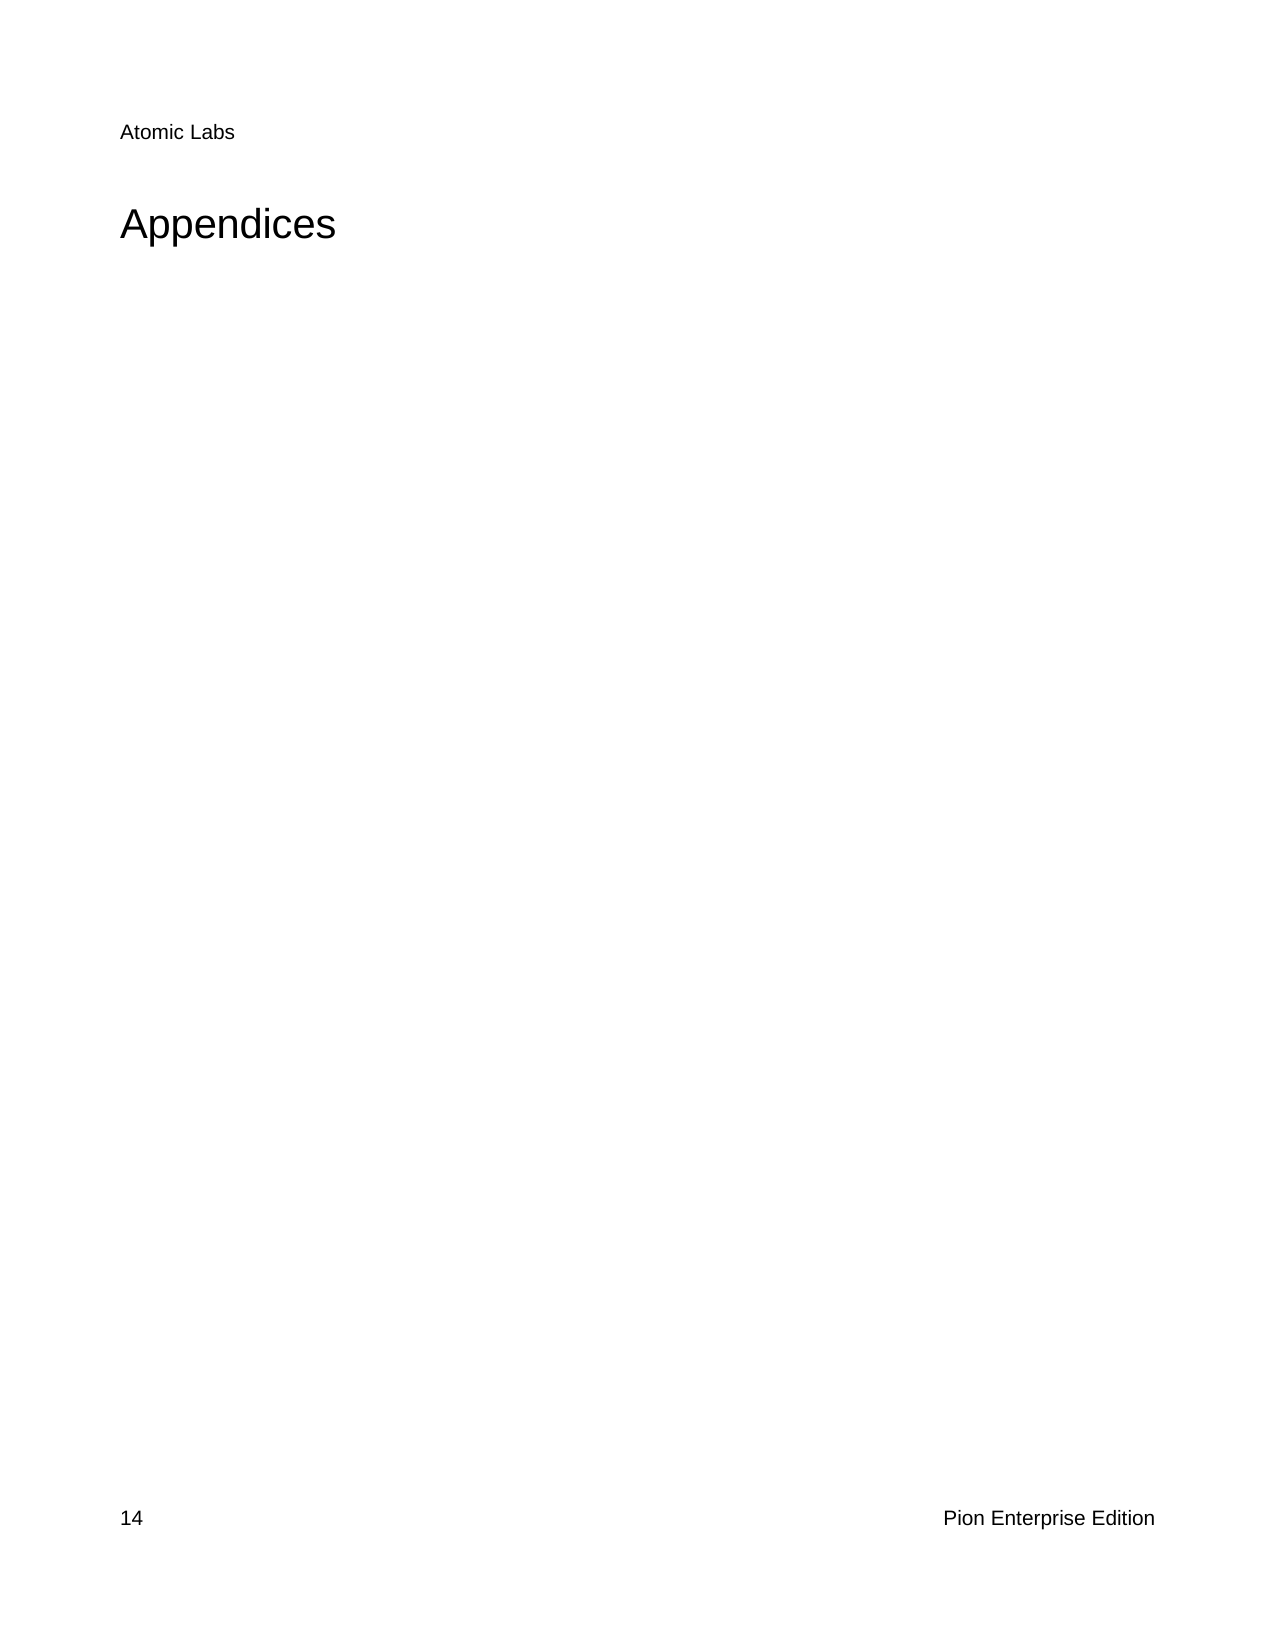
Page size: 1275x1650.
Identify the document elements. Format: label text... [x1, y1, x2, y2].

subtitle Appendices [120, 199, 1155, 247]
